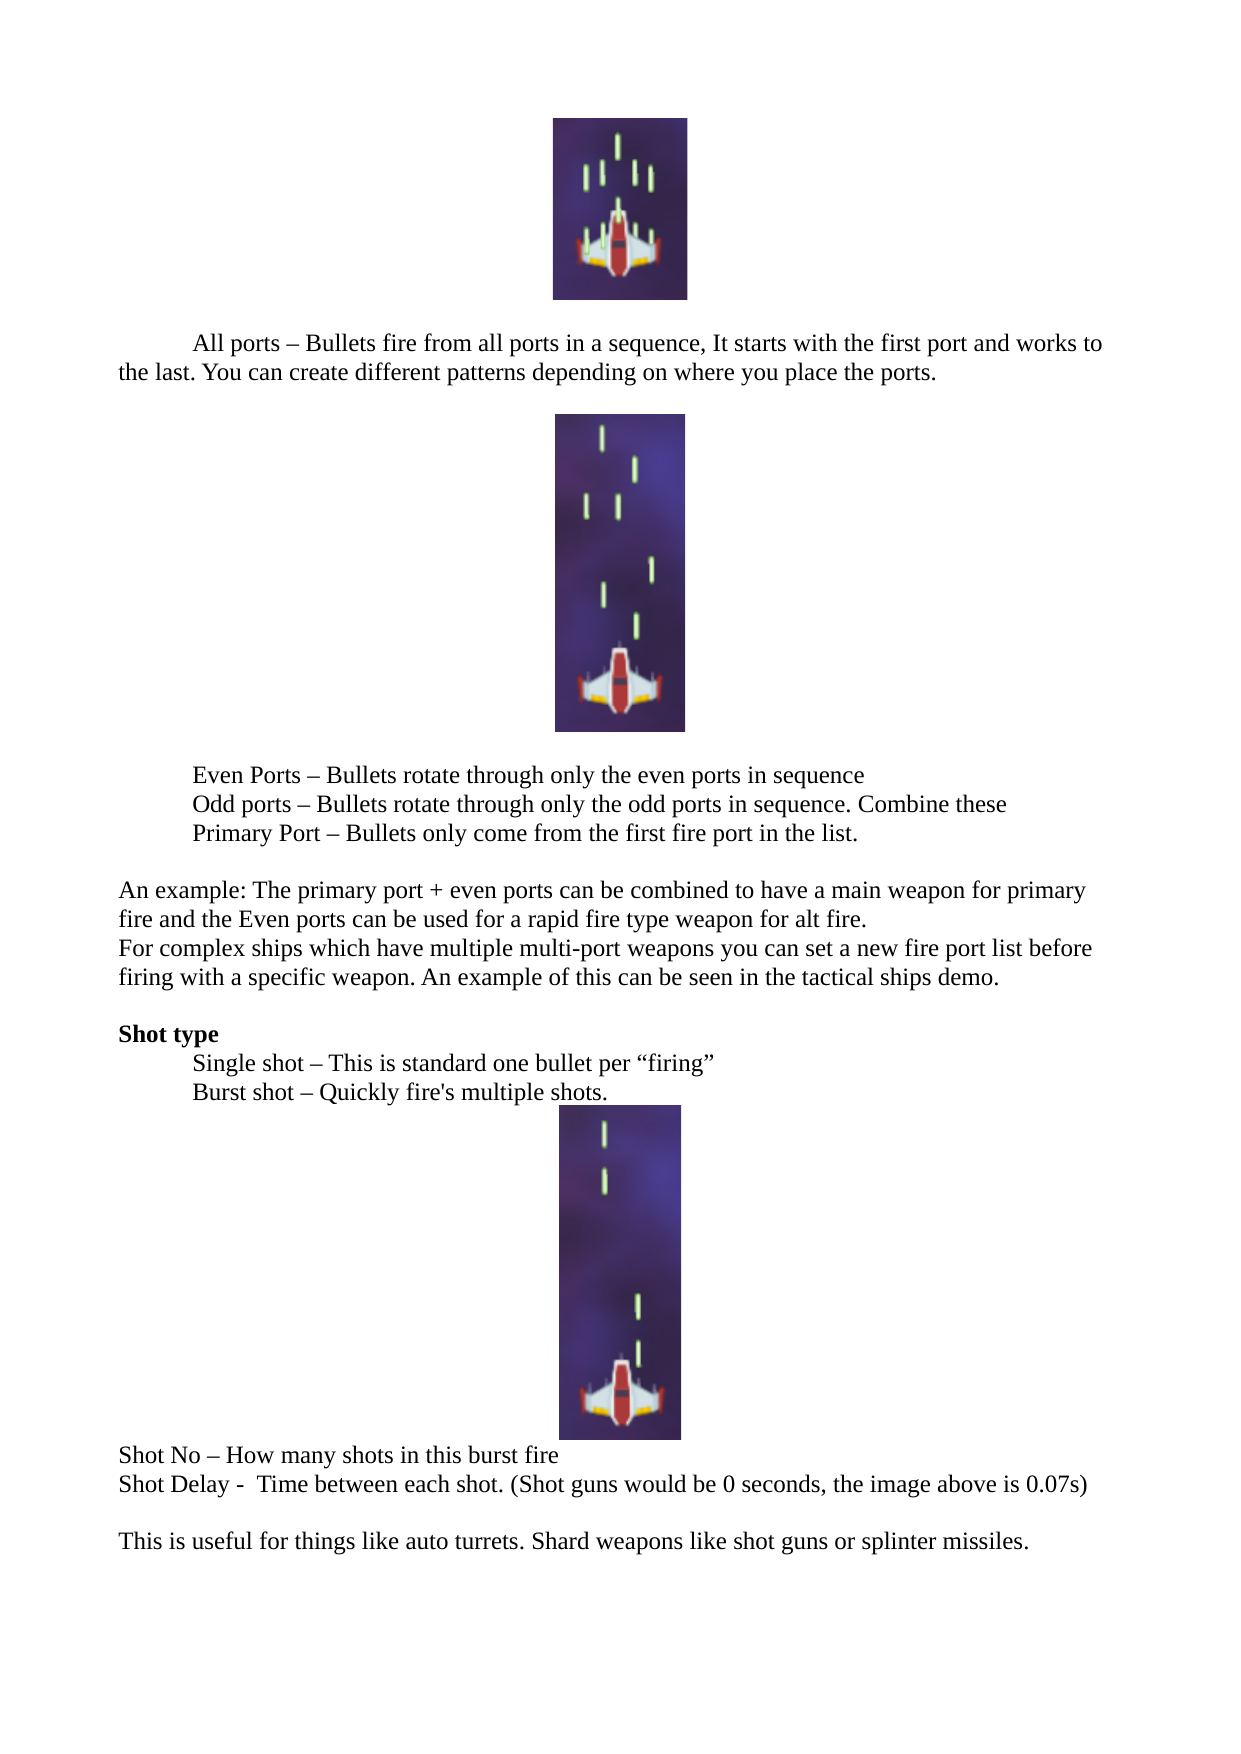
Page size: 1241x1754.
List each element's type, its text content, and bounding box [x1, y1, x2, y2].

text For complex ships which have multiple multi-port weapons you can set a new fire port list before firing with a specific weapon. An example of this can be seen in the tactical ships demo. [118, 933, 1122, 990]
text Shot Delay - Time between each shot. (Shot guns would be 0 seconds, the image above is 0.07s) [118, 1469, 1122, 1497]
text Even Ports – Bullets rotate through only the even ports in sequence [118, 760, 1122, 789]
text Shot No – How many shots in this burst fire [118, 1105, 1122, 1469]
text All ports – Bullets fire from all ports in a sequence, It starts with the first port and works to the last. You can create different patterns depending on where you place the ports. [118, 328, 1122, 386]
text An example: The primary port + even ports can be combined to have a main weapon for primary fire and the Even ports can be used for a rapid fire type weapon for alt fire. [118, 875, 1122, 933]
text Odd ports – Bullets rotate through only the odd ports in sequence. Combine these [118, 789, 1122, 818]
text This is useful for things like auto turrets. Shard weapons like shot guns or splinter missiles. [118, 1526, 1122, 1555]
text Single shot – This is standard one bullet per “firing” [118, 1048, 1122, 1077]
text Primary Port – Bullets only come from the first fire port in the list. [118, 818, 1122, 847]
text Shot type [118, 1019, 1122, 1048]
text Burst shot – Quickly fire's multiple shots. [118, 1077, 1122, 1105]
